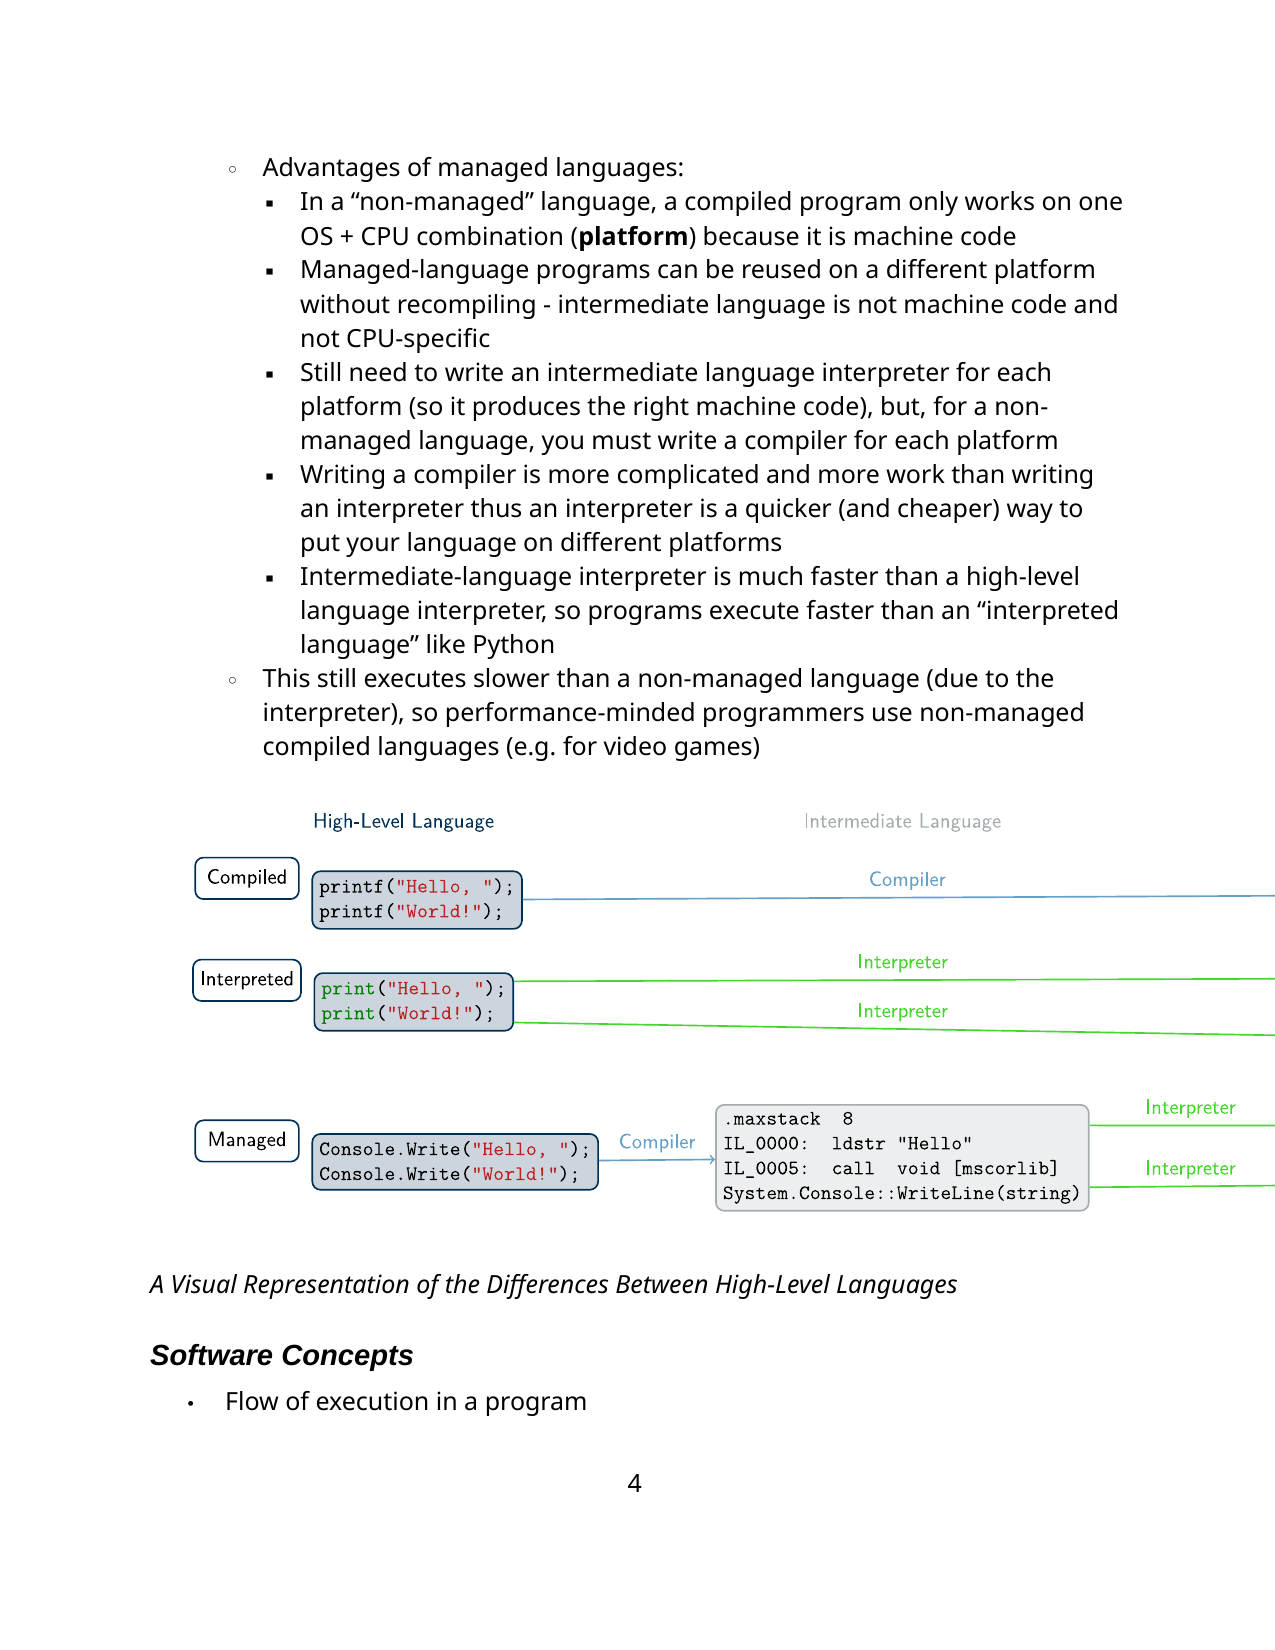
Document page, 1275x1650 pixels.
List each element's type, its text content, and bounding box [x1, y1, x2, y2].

subtitle Software Concepts [150, 1338, 1125, 1371]
list Still need to write an intermediate language interpreter for each platform (so it produces the right machine code), but, for a non-managed language, you must write a compiler for each platform [262, 354, 1125, 457]
list This still executes slower than a non-managed language (due to the interpreter), so performance-minded programmers use non-managed compiled languages (e.g. for video games) [225, 661, 1125, 763]
list Managed-language programs can be reused on a different platform without recompiling - intermediate language is not machine code and not CPU-specific [262, 252, 1125, 354]
list Writing a compiler is more complicated and more work than writing an interpreter thus an interpreter is a quicker (and cheaper) way to put your language on different platforms [262, 457, 1125, 559]
list Advantages of managed languages: [225, 150, 1125, 184]
list Intermediate-language interpreter is much faster than a high-level language interpreter, so programs execute faster than an “interpreted language” like Python [262, 559, 1125, 661]
list In a “non-managed” language, a compiled program only works on one OS + CPU combination (platform) because it is machine code [262, 184, 1125, 252]
text A Visual Representation of the Differences Between High-Level Languages [150, 1266, 1125, 1300]
list Flow of execution in a program [187, 1384, 1125, 1418]
